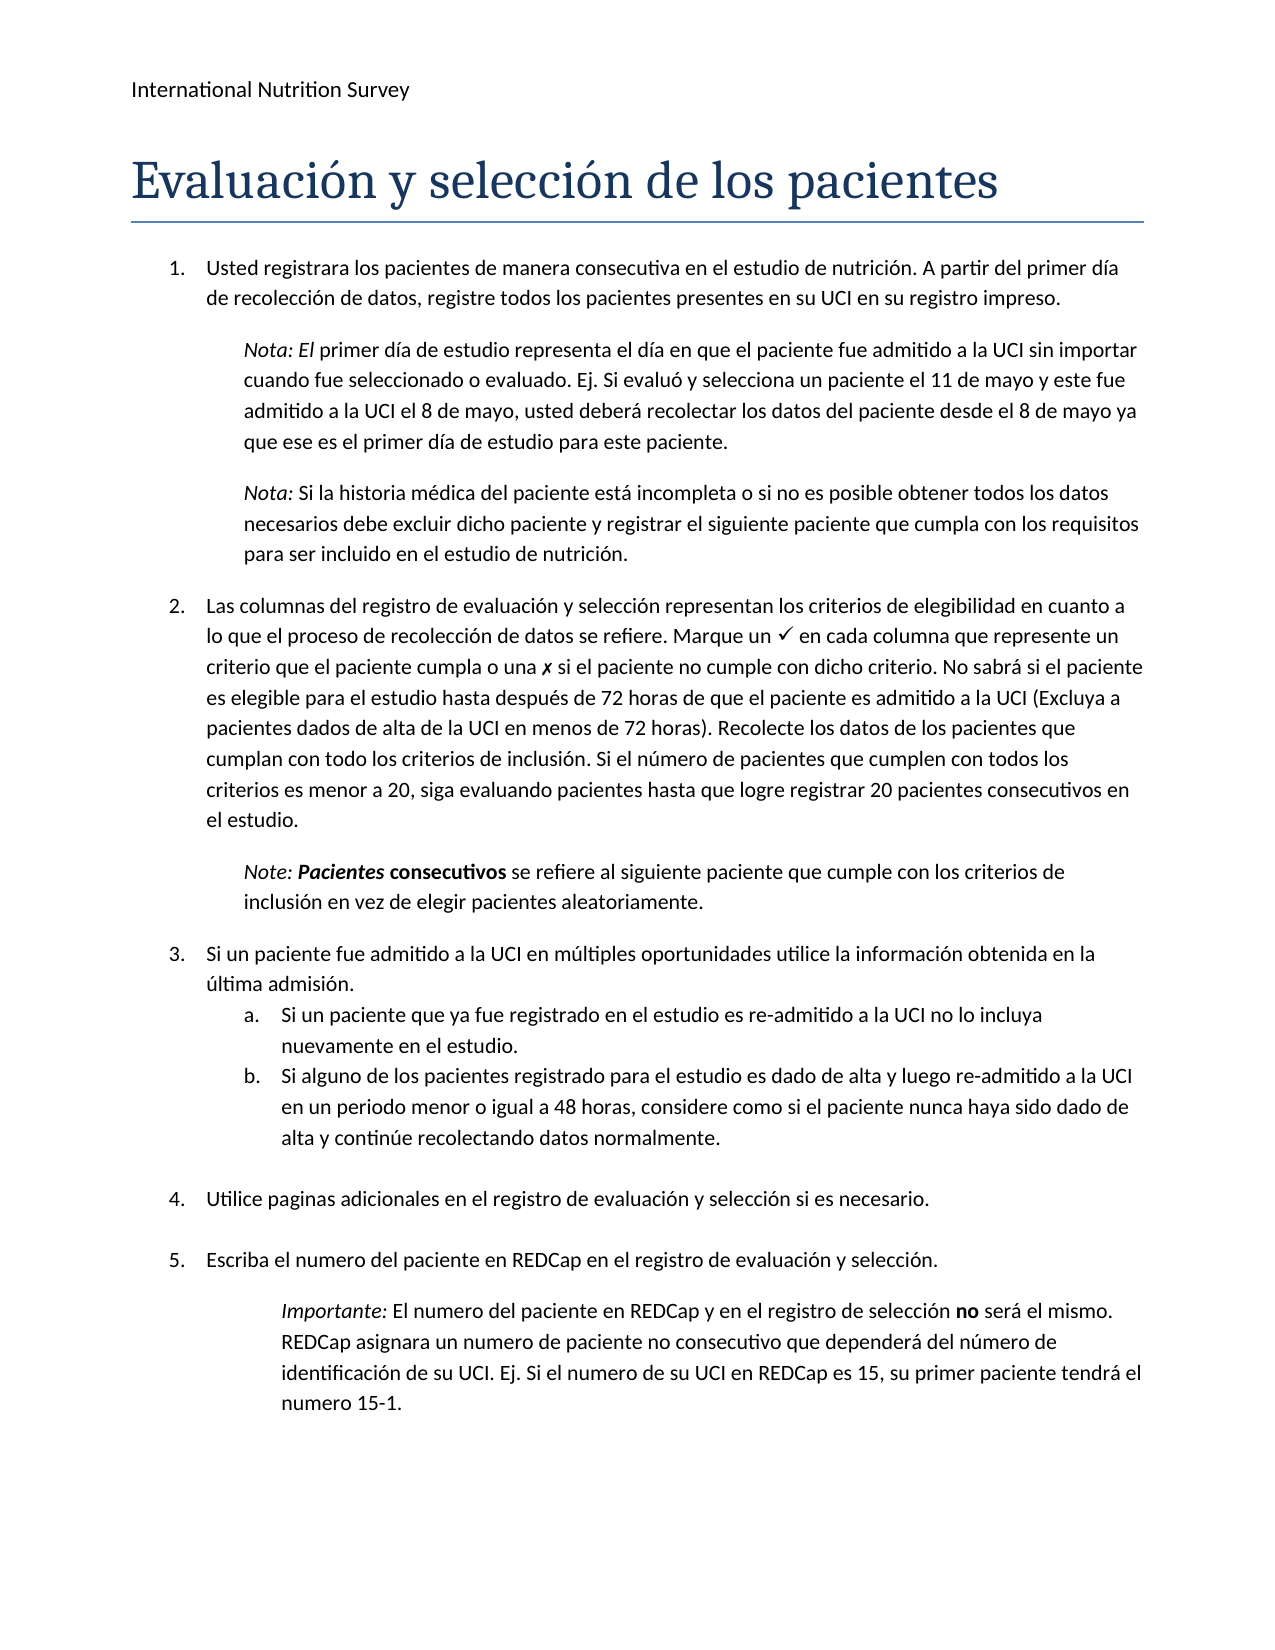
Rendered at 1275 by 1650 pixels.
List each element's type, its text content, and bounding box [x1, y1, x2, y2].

text Nota: El primer día de estudio representa el día en que el paciente fue admitido a la UCI sin importar cuando fue seleccionado o evaluado. Ej. Si evaluó y selecciona un paciente el 11 de mayo y este fue admitido a la UCI el 8 de mayo, usted deberá recolectar los datos del paciente desde el 8 de mayo ya que ese es el primer día de estudio para este paciente. [244, 336, 1144, 454]
text Importante: El numero del paciente en REDCap y en el registro de selección no será el mismo. REDCap asignara un numero de paciente no consecutivo que dependerá del número de identificación de su UCI. Ej. Si el numero de su UCI en REDCap es 15, su primer paciente tendrá el numero 15-1. [281, 1298, 1144, 1416]
list Si un paciente fue admitido a la UCI en múltiples oportunidades utilice la información obtenida en la última admisión. [169, 940, 1144, 997]
list Usted registrara los pacientes de manera consecutiva en el estudio de nutrición. A partir del primer día de recolección de datos, registre todos los pacientes presentes en su UCI en su registro impreso. [169, 254, 1144, 311]
list Las columnas del registro de evaluación y selección representan los criterios de elegibilidad en cuanto a lo que el proceso de recolección de datos se refiere. Marque un  en cada columna que represente un criterio que el paciente cumpla o una  si el paciente no cumple con dicho criterio. No sabrá si el paciente es elegible para el estudio hasta después de 72 horas de que el paciente es admitido a la UCI (Excluya a pacientes dados de alta de la UCI en menos de 72 horas). Recolecte los datos de los pacientes que cumplan con todo los criterios de inclusión. Si el número de pacientes que cumplen con todos los criterios es menor a 20, siga evaluando pacientes hasta que logre registrar 20 pacientes consecutivos en el estudio. [169, 592, 1144, 833]
subtitle Evaluación y selección de los pacientes [131, 150, 1144, 221]
list Escriba el numero del paciente en REDCap en el registro de evaluación y selección. [169, 1246, 1144, 1273]
list Si alguno de los pacientes registrado para el estudio es dado de alta y luego re-admitido a la UCI en un periodo menor o igual a 48 horas, considere como si el paciente nunca haya sido dado de alta y continúe recolectando datos normalmente. [244, 1062, 1144, 1150]
list Si un paciente que ya fue registrado en el estudio es re-admitido a la UCI no lo incluya nuevamente en el estudio. [244, 1001, 1144, 1058]
text Nota: Si la historia médica del paciente está incompleta o si no es posible obtener todos los datos necesarios debe excluir dicho paciente y registrar el siguiente paciente que cumpla con los requisitos para ser incluido en el estudio de nutrición. [244, 479, 1144, 567]
text Note: Pacientes consecutivos se refiere al siguiente paciente que cumple con los criterios de inclusión en vez de elegir pacientes aleatoriamente. [244, 858, 1144, 915]
list Utilice paginas adicionales en el registro de evaluación y selección si es necesario. [169, 1185, 1144, 1212]
